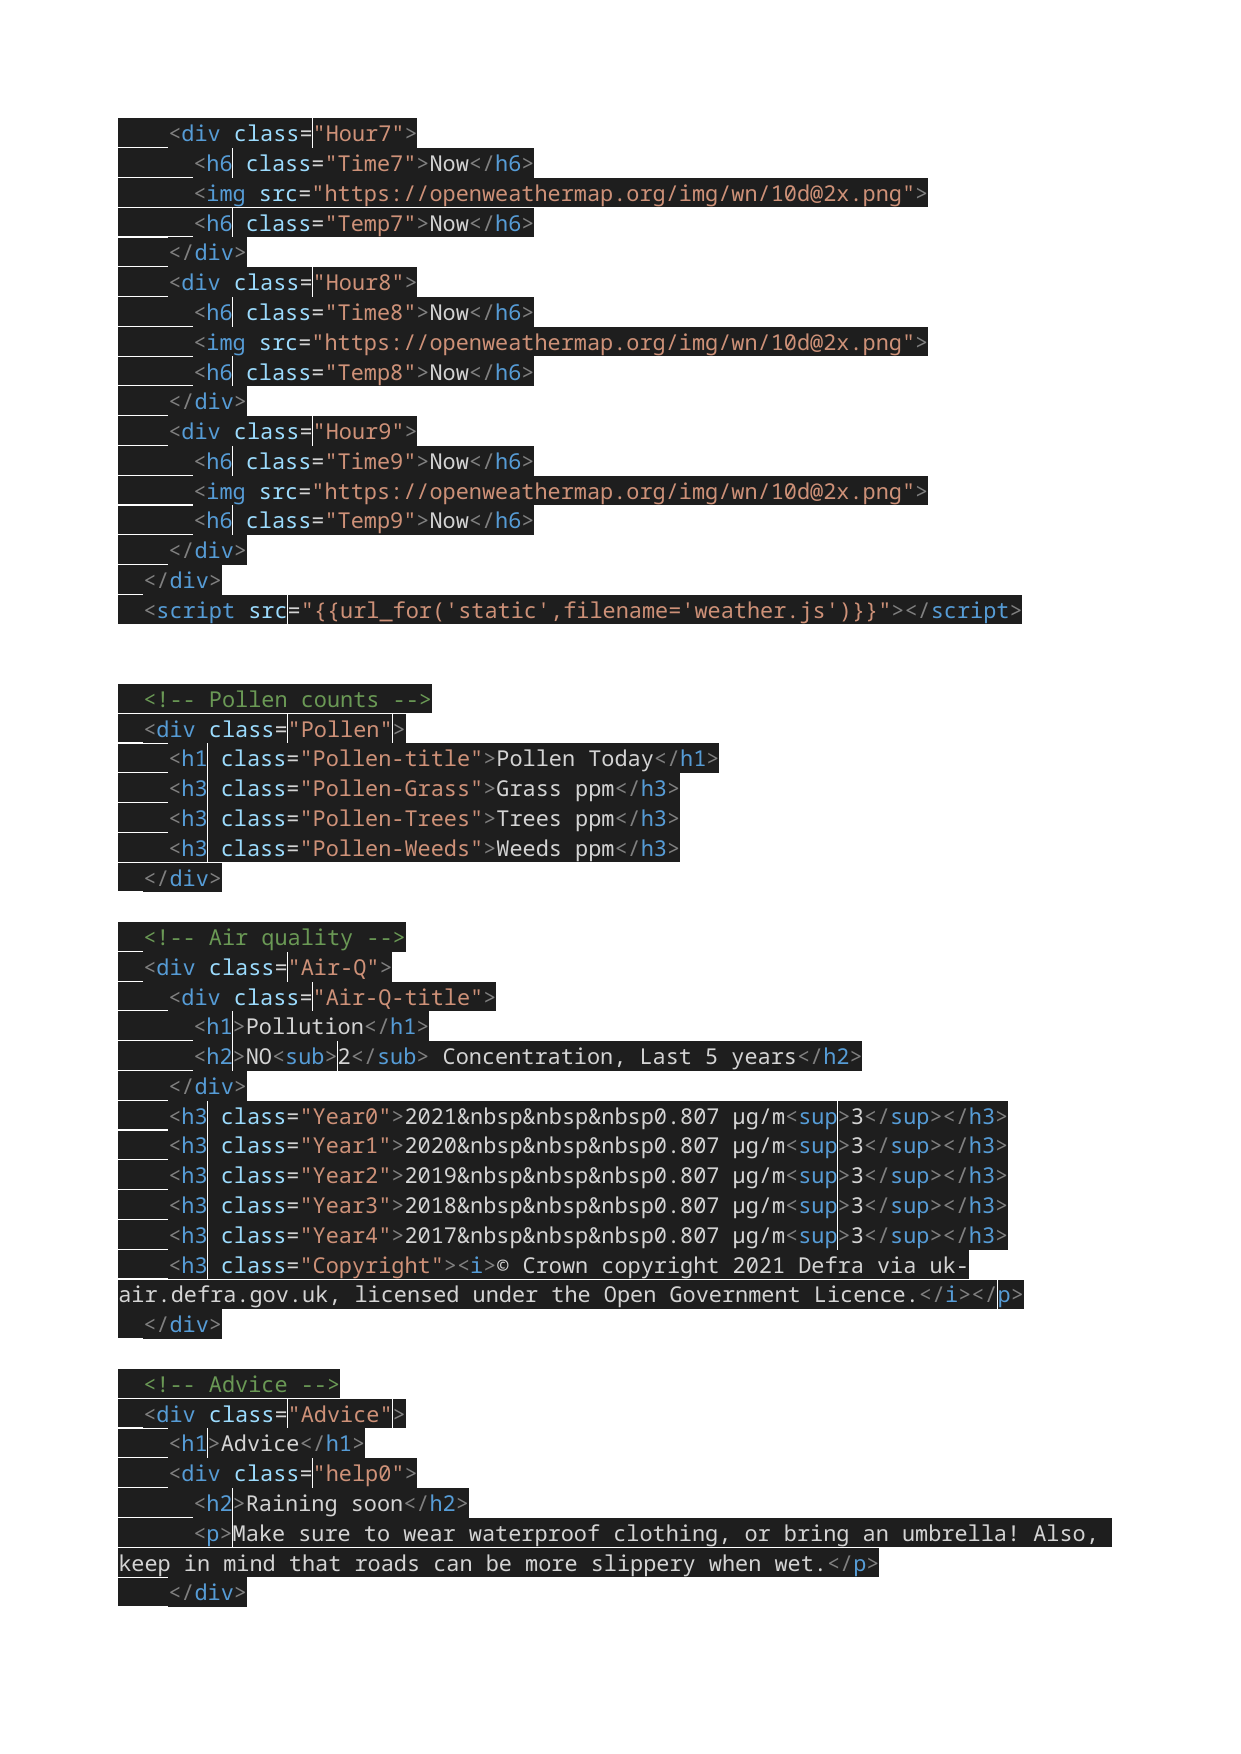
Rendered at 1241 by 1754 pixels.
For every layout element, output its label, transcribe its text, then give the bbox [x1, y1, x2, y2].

text <div class="Air-Q-title"> [118, 982, 1122, 1011]
text <h3 class="Year0">2021&nbsp&nbsp&nbsp0.807 μg/m<sup>3</sup></h3> [118, 1101, 1122, 1131]
text <h3 class="Year3">2018&nbsp&nbsp&nbsp0.807 μg/m<sup>3</sup></h3> [118, 1190, 1122, 1220]
text <h1 class="Pollen-title">Pollen Today</h1> [118, 743, 1122, 773]
text <h6 class="Time8">Now</h6> [118, 297, 1122, 327]
text <h3 class="Copyright"><i>© Crown copyright 2021 Defra via uk-air.defra.gov.uk, licensed under the Open Government Licence.</i></p> [118, 1250, 1122, 1309]
text <h1>Advice</h1> [118, 1428, 1122, 1458]
text </div> [118, 862, 1122, 892]
text <!-- Advice --> [118, 1369, 1122, 1398]
text <h3 class="Pollen-Trees">Trees ppm</h3> [118, 803, 1122, 833]
text </div> [118, 565, 1122, 595]
text <script src="{{url_for('static',filename='weather.js')}}"></script> [118, 595, 1122, 624]
text </div> [118, 1577, 1122, 1607]
text <h3 class="Year4">2017&nbsp&nbsp&nbsp0.807 μg/m<sup>3</sup></h3> [118, 1220, 1122, 1250]
text <h6 class="Temp8">Now</h6> [118, 356, 1122, 386]
text <div class="Advice"> [118, 1398, 1122, 1428]
text </div> [118, 535, 1122, 565]
text <div class="Air-Q"> [118, 952, 1122, 982]
text <div class="help0"> [118, 1458, 1122, 1488]
text </div> [118, 1309, 1122, 1339]
text <!-- Air quality --> [118, 922, 1122, 952]
text <h2>Raining soon</h2> [118, 1488, 1122, 1518]
text <img src="https://openweathermap.org/img/wn/10d@2x.png"> [118, 476, 1122, 505]
text <div class="Hour9"> [118, 416, 1122, 446]
text <h6 class="Time7">Now</h6> [118, 148, 1122, 178]
text <h3 class="Year2">2019&nbsp&nbsp&nbsp0.807 μg/m<sup>3</sup></h3> [118, 1160, 1122, 1190]
text <div class="Pollen"> [118, 713, 1122, 743]
text </div> [118, 1071, 1122, 1101]
text <h6 class="Temp9">Now</h6> [118, 505, 1122, 535]
text <!-- Pollen counts --> [118, 684, 1122, 713]
text <p>Make sure to wear waterproof clothing, or bring an umbrella! Also, keep in mind that roads can be more slippery when wet.</p> [118, 1518, 1122, 1577]
text <div class="Hour8"> [118, 267, 1122, 297]
text <img src="https://openweathermap.org/img/wn/10d@2x.png"> [118, 327, 1122, 356]
text <h6 class="Temp7">Now</h6> [118, 207, 1122, 237]
text <h3 class="Pollen-Weeds">Weeds ppm</h3> [118, 833, 1122, 862]
text </div> [118, 386, 1122, 416]
text <h3 class="Year1">2020&nbsp&nbsp&nbsp0.807 μg/m<sup>3</sup></h3> [118, 1131, 1122, 1160]
text <img src="https://openweathermap.org/img/wn/10d@2x.png"> [118, 178, 1122, 207]
text <h2>NO<sub>2</sub> Concentration, Last 5 years</h2> [118, 1041, 1122, 1071]
text <h6 class="Time9">Now</h6> [118, 446, 1122, 476]
text <h3 class="Pollen-Grass">Grass ppm</h3> [118, 773, 1122, 803]
text <div class="Hour7"> [118, 118, 1122, 148]
text <h1>Pollution</h1> [118, 1011, 1122, 1041]
text </div> [118, 237, 1122, 267]
